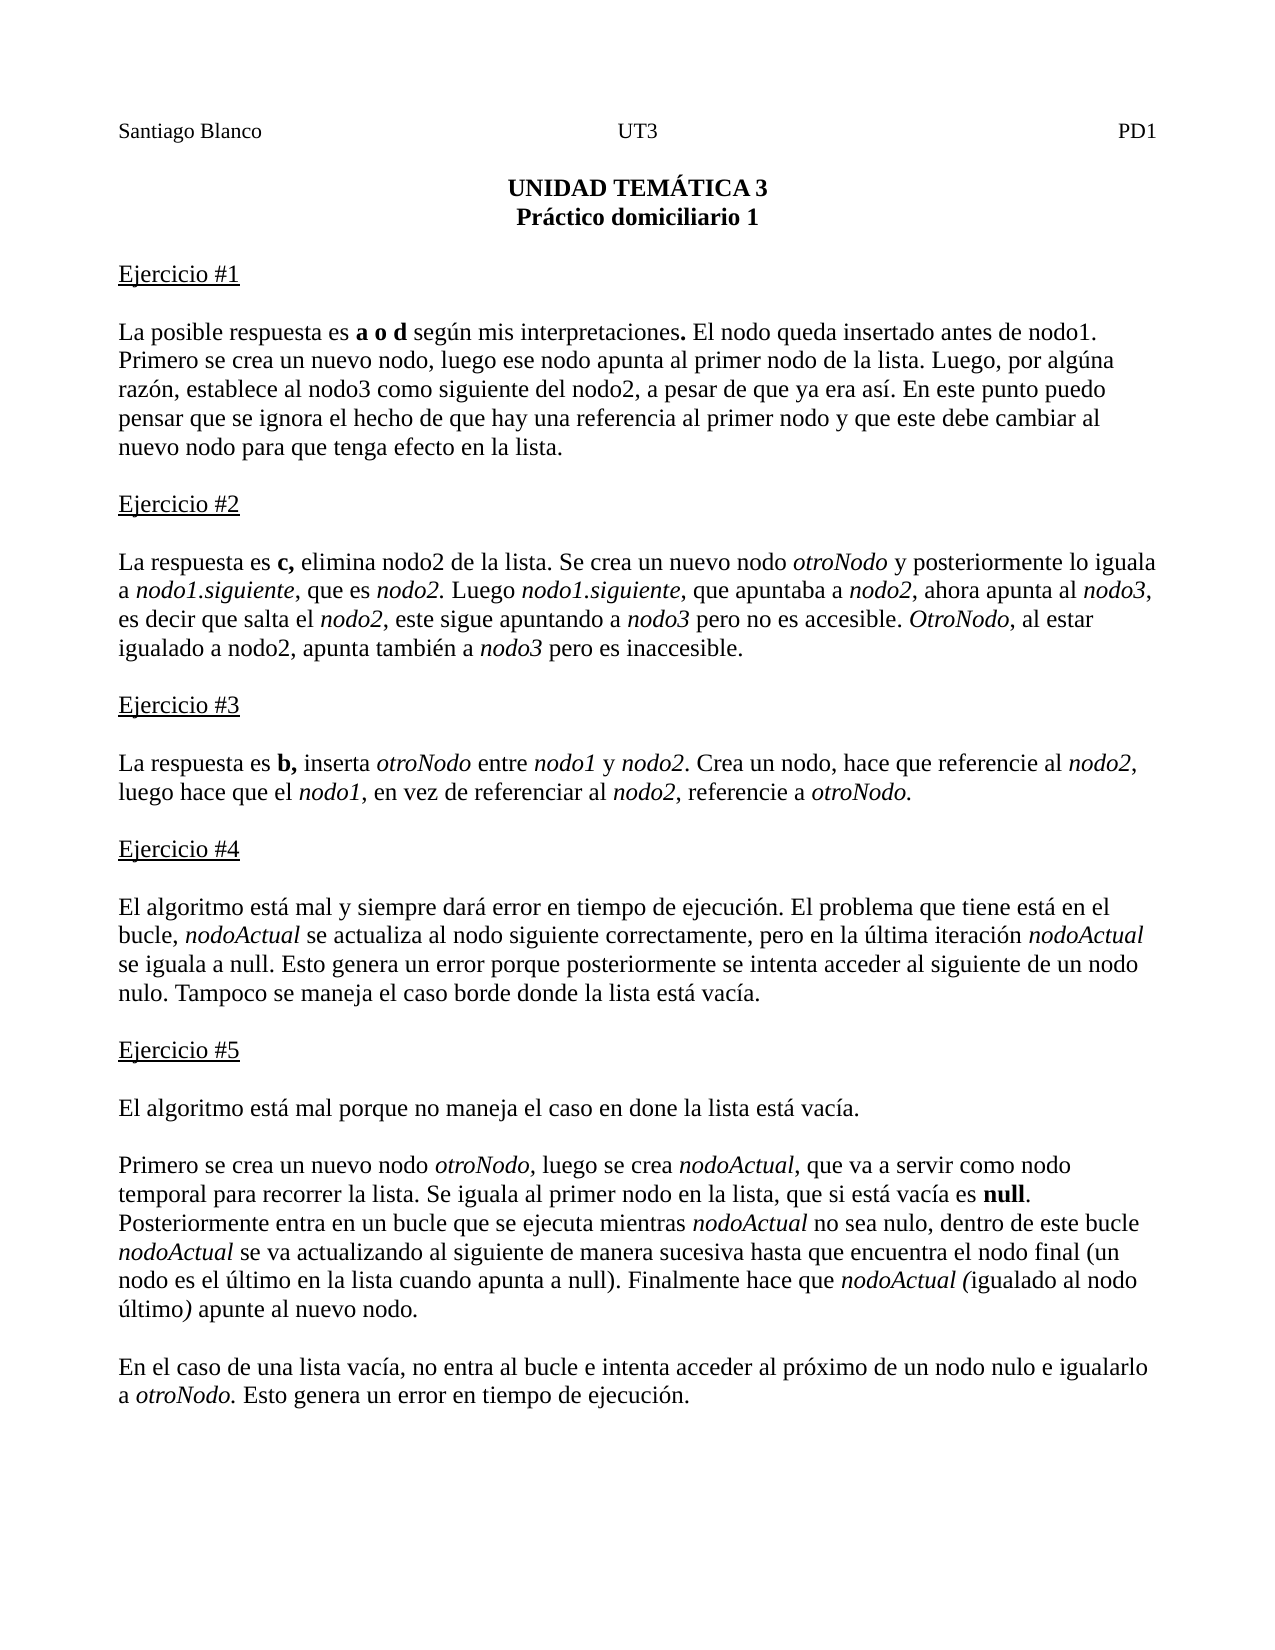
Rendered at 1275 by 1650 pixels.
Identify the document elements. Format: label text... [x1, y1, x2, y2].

text En el caso de una lista vacía, no entra al bucle e intenta acceder al próximo de un nodo nulo e igualarlo a otroNodo. Esto genera un error en tiempo de ejecución. [118, 1352, 1157, 1409]
text La respuesta es c, elimina nodo2 de la lista. Se crea un nuevo nodo otroNodo y posteriormente lo iguala a nodo1.siguiente, que es nodo2. Luego nodo1.siguiente, que apuntaba a nodo2, ahora apunta al nodo3, es decir que salta el nodo2, este sigue apuntando a nodo3 pero no es accesible. OtroNodo, al estar igualado a nodo2, apunta también a nodo3 pero es inaccesible. [118, 547, 1157, 662]
text Ejercicio #1 [118, 259, 1157, 288]
text Ejercicio #4 [118, 834, 1157, 863]
text Ejercicio #2 [118, 489, 1157, 518]
text El algoritmo está mal y siempre dará error en tiempo de ejecución. El problema que tiene está en el bucle, nodoActual se actualiza al nodo siguiente correctamente, pero en la última iteración nodoActual se iguala a null. Esto genera un error porque posteriormente se intenta acceder al siguiente de un nodo nulo. Tampoco se maneja el caso borde donde la lista está vacía. [118, 892, 1157, 1007]
text Primero se crea un nuevo nodo otroNodo, luego se crea nodoActual, que va a servir como nodo temporal para recorrer la lista. Se iguala al primer nodo en la lista, que si está vacía es null. Posteriormente entra en un bucle que se ejecuta mientras nodoActual no sea nulo, dentro de este bucle nodoActual se va actualizando al siguiente de manera sucesiva hasta que encuentra el nodo final (un nodo es el último en la lista cuando apunta a null). Finalmente hace que nodoActual (igualado al nodo último) apunte al nuevo nodo. [118, 1150, 1157, 1323]
text Práctico domiciliario 1 [118, 202, 1157, 230]
text La posible respuesta es a o d según mis interpretaciones. El nodo queda insertado antes de nodo1. [118, 317, 1157, 345]
text Ejercicio #5 [118, 1035, 1157, 1064]
text Ejercicio #3 [118, 690, 1157, 719]
text La respuesta es b, inserta otroNodo entre nodo1 y nodo2. Crea un nodo, hace que referencie al nodo2, luego hace que el nodo1, en vez de referenciar al nodo2, referencie a otroNodo. [118, 748, 1157, 805]
text El algoritmo está mal porque no maneja el caso en done la lista está vacía. [118, 1093, 1157, 1122]
text UNIDAD TEMÁTICA 3 [118, 173, 1157, 202]
text Primero se crea un nuevo nodo, luego ese nodo apunta al primer nodo de la lista. Luego, por algúna razón, establece al nodo3 como siguiente del nodo2, a pesar de que ya era así. En este punto puedo pensar que se ignora el hecho de que hay una referencia al primer nodo y que este debe cambiar al nuevo nodo para que tenga efecto en la lista. [118, 345, 1157, 460]
